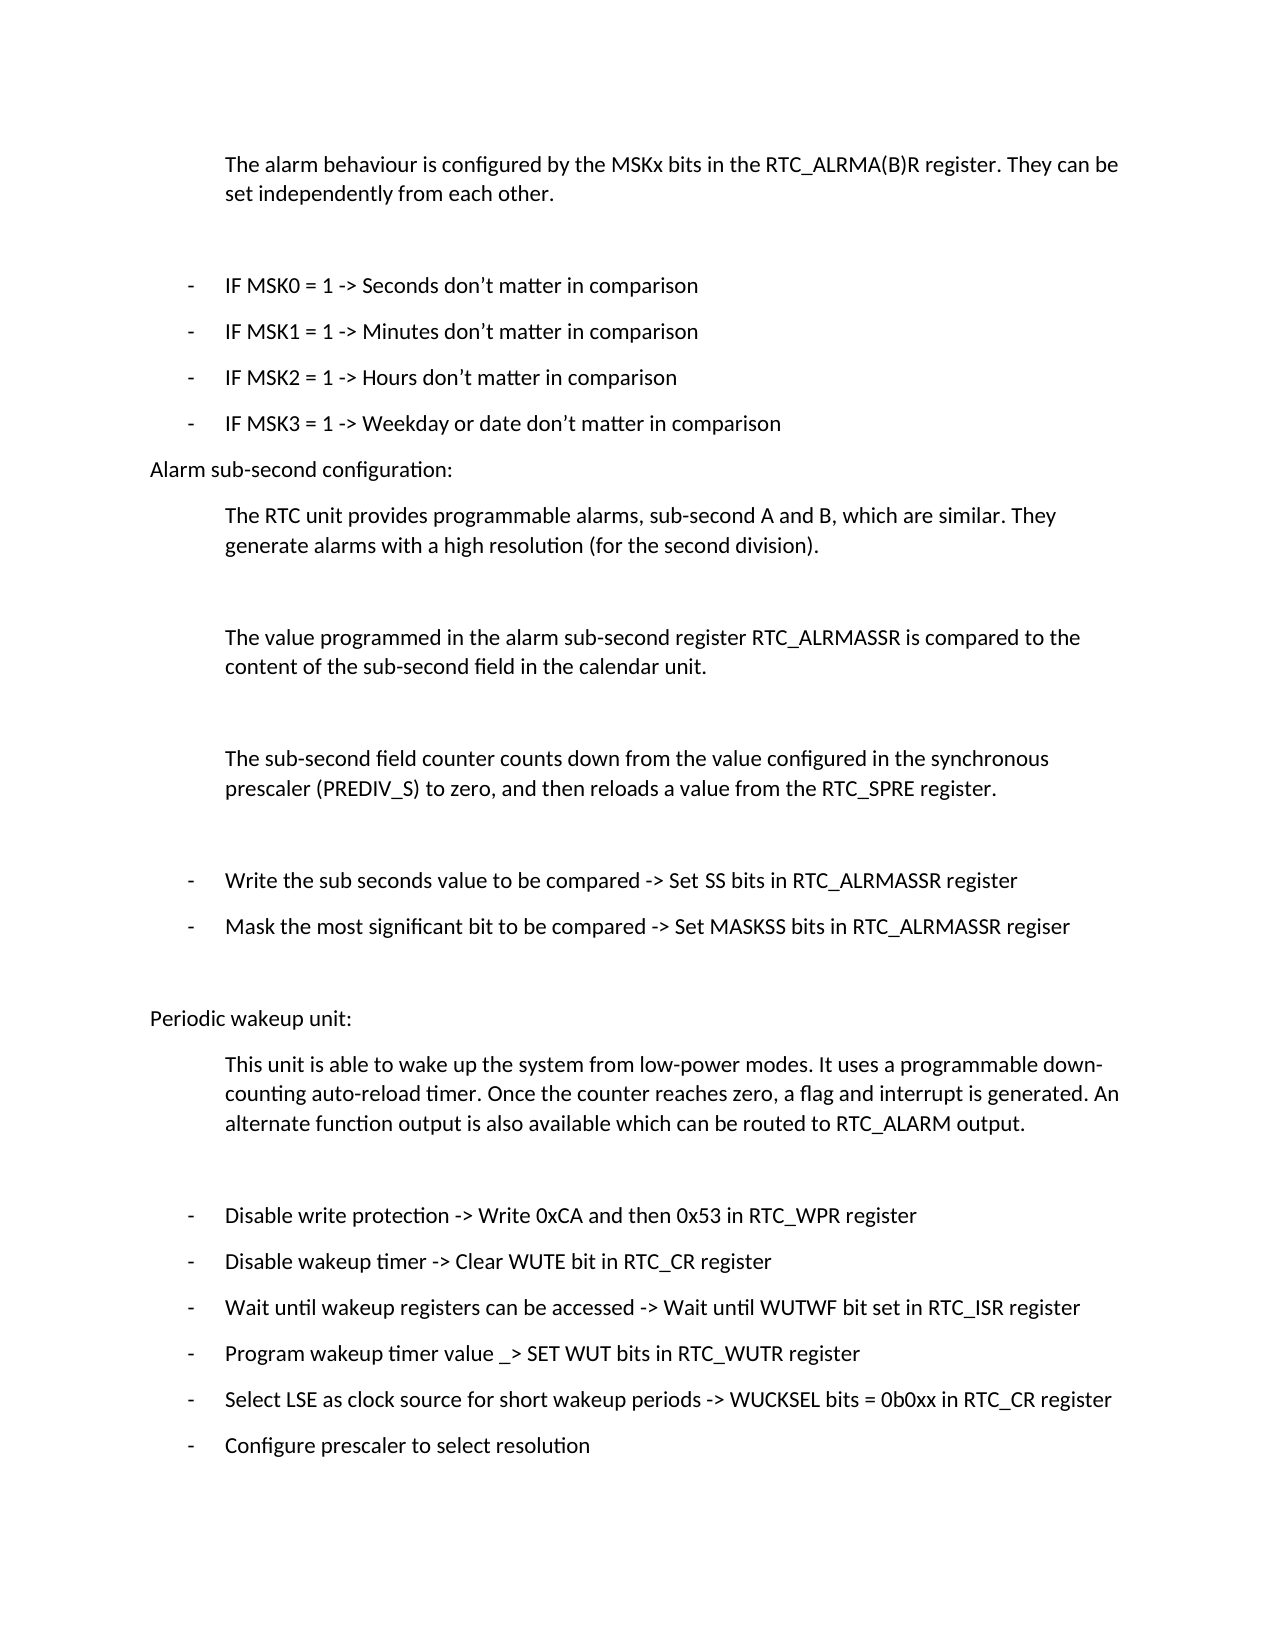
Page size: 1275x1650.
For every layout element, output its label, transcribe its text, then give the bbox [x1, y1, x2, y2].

list This unit is able to wake up the system from low-power modes. It uses a programmable down-counting auto-reload timer. Once the counter reaches zero, a flag and interrupt is generated. An alternate function output is also available which can be routed to RTC_ALARM output. [225, 1050, 1125, 1137]
list Select LSE as clock source for short wakeup periods -> WUCKSEL bits = 0b0xx in RTC_CR register [187, 1385, 1125, 1413]
list IF MSK3 = 1 -> Weekday or date don’t matter in comparison [187, 409, 1125, 438]
text Alarm sub-second configuration: [150, 456, 1125, 484]
list Configure prescaler to select resolution [187, 1431, 1125, 1459]
list Disable write protection -> Write 0xCA and then 0x53 in RTC_WPR register [187, 1201, 1125, 1229]
list Write the sub seconds value to be compared -> Set SS bits in RTC_ALRMASSR register [187, 866, 1125, 894]
list Mask the most significant bit to be compared -> Set MASKSS bits in RTC_ALRMASSR regiser [187, 912, 1125, 940]
text Periodic wakeup unit: [150, 1004, 1125, 1032]
list Program wakeup timer value _> SET WUT bits in RTC_WUTR register [187, 1339, 1125, 1367]
list The sub-second field counter counts down from the value configured in the synchronous prescaler (PREDIV_S) to zero, and then reloads a value from the RTC_SPRE register. [225, 744, 1125, 802]
list IF MSK2 = 1 -> Hours don’t matter in comparison [187, 363, 1125, 392]
list The alarm behaviour is configured by the MSKx bits in the RTC_ALRMA(B)R register. They can be set independently from each other. [225, 150, 1125, 207]
list Wait until wakeup registers can be accessed -> Wait until WUTWF bit set in RTC_ISR register [187, 1293, 1125, 1321]
list IF MSK0 = 1 -> Seconds don’t matter in comparison [187, 271, 1125, 299]
list The RTC unit provides programmable alarms, sub-second A and B, which are similar. They generate alarms with a high resolution (for the second division). [225, 502, 1125, 559]
list The value programmed in the alarm sub-second register RTC_ALRMASSR is compared to the content of the sub-second field in the calendar unit. [225, 623, 1125, 681]
list Disable wakeup timer -> Clear WUTE bit in RTC_CR register [187, 1247, 1125, 1275]
list IF MSK1 = 1 -> Minutes don’t matter in comparison [187, 317, 1125, 346]
